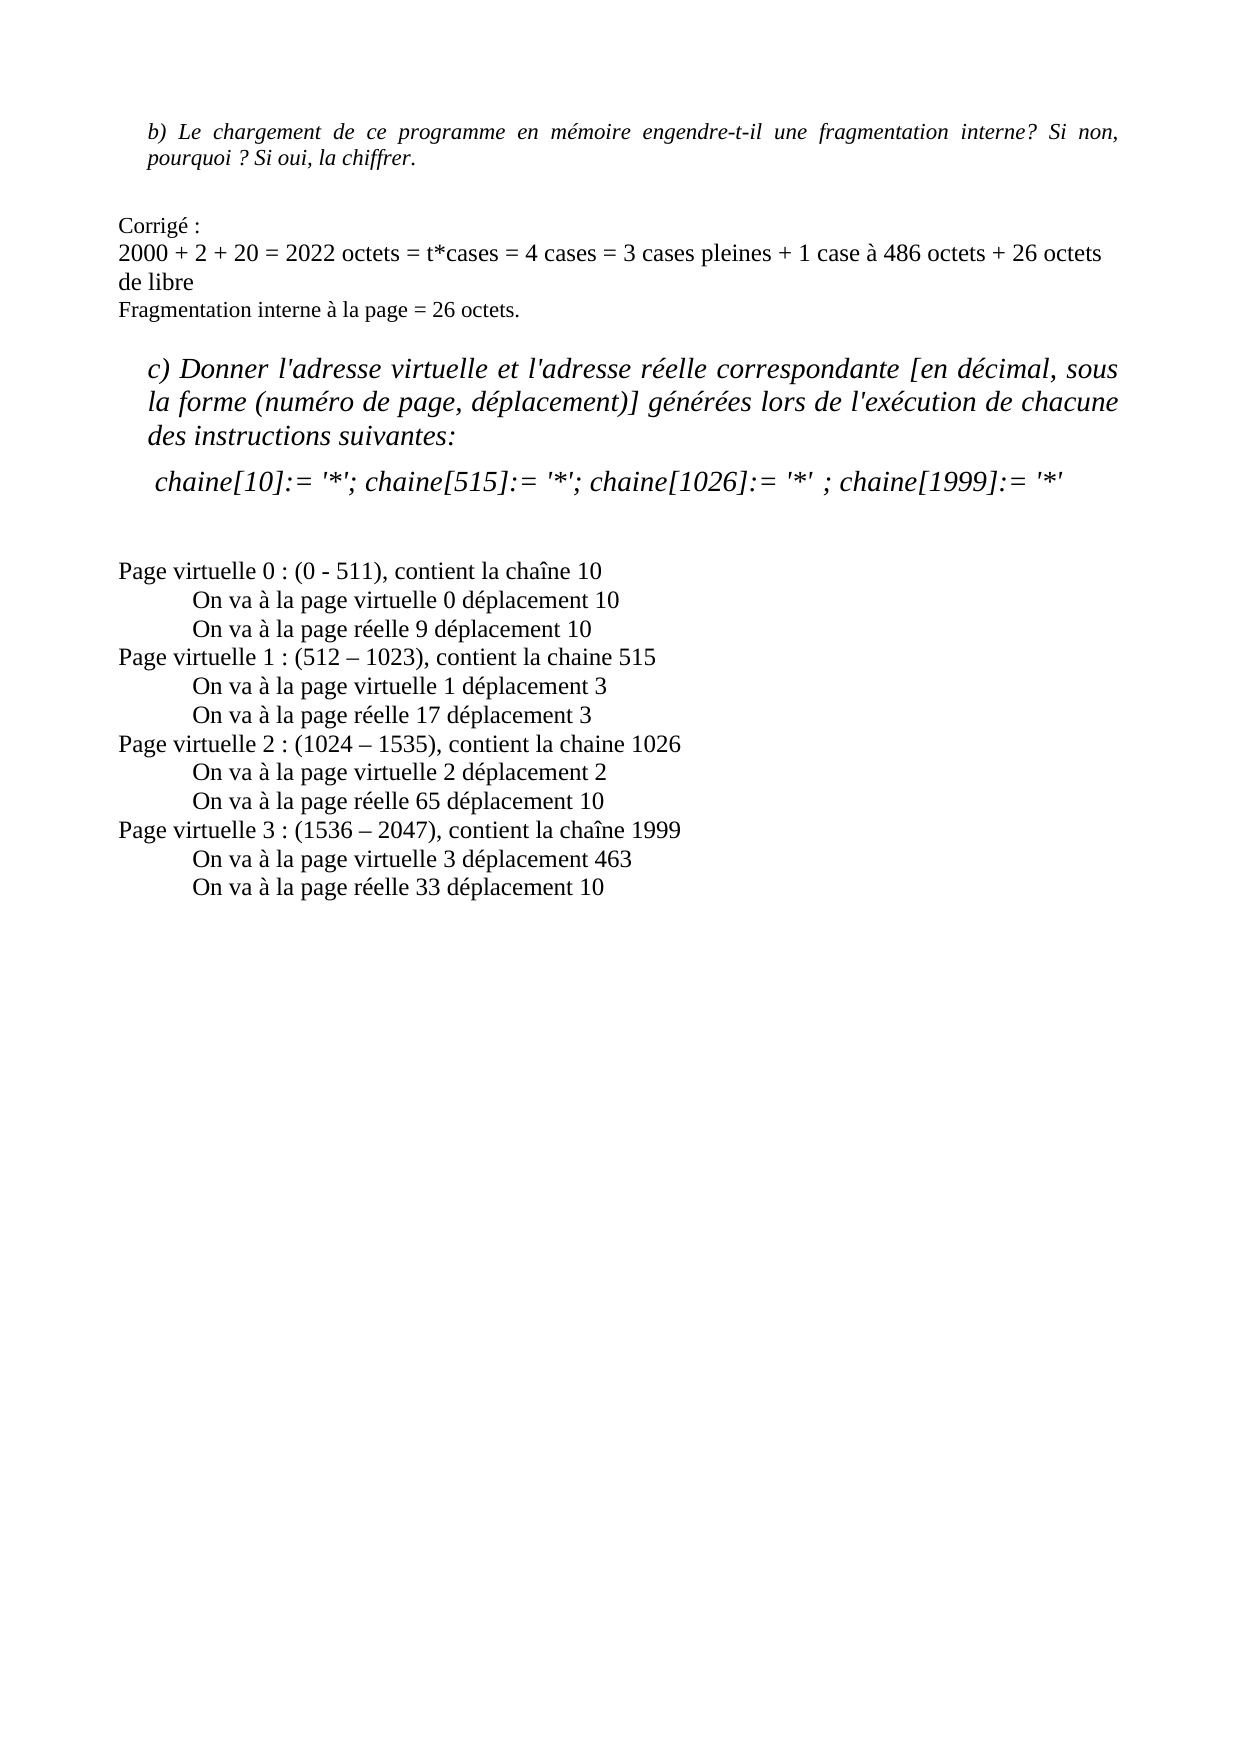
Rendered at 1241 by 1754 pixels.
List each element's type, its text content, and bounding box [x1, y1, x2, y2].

text On va à la page réelle 9 déplacement 10 [118, 614, 1122, 642]
text On va à la page virtuelle 2 déplacement 2 [118, 757, 1122, 786]
text b) Le chargement de ce programme en mémoire engendre-t-il une fragmentation interne? Si non, pourquoi ? Si oui, la chiffrer. [147, 118, 1122, 171]
text Page virtuelle 0 : (0 - 511), contient la chaîne 10 [118, 556, 1122, 585]
text 2000 + 2 + 20 = 2022 octets = t*cases = 4 cases = 3 cases pleines + 1 case à 486 octets + 26 octets de libre [118, 238, 1122, 296]
text Page virtuelle 2 : (1024 – 1535), contient la chaine 1026 [118, 729, 1122, 757]
text Corrigé : [118, 212, 1122, 238]
text On va à la page réelle 17 déplacement 3 [118, 700, 1122, 729]
text On va à la page virtuelle 3 déplacement 463 [118, 844, 1122, 872]
text Page virtuelle 1 : (512 – 1023), contient la chaine 515 [118, 642, 1122, 671]
text Page virtuelle 3 : (1536 – 2047), contient la chaîne 1999 [118, 815, 1122, 844]
text chaine[10]:= '*'; chaine[515]:= '*'; chaine[1026]:= '*' ; chaine[1999]:= '*' [147, 464, 1122, 498]
text On va à la page réelle 65 déplacement 10 [118, 786, 1122, 815]
text On va à la page réelle 33 déplacement 10 [118, 872, 1122, 901]
text On va à la page virtuelle 1 déplacement 3 [118, 671, 1122, 700]
text c) Donner l'adresse virtuelle et l'adresse réelle correspondante [en décimal, sous la forme (numéro de page, déplacement)] générées lors de l'exécution de chacune des instructions suivantes: [147, 351, 1122, 452]
text Fragmentation interne à la page = 26 octets. [118, 296, 1122, 322]
text On va à la page virtuelle 0 déplacement 10 [118, 585, 1122, 614]
